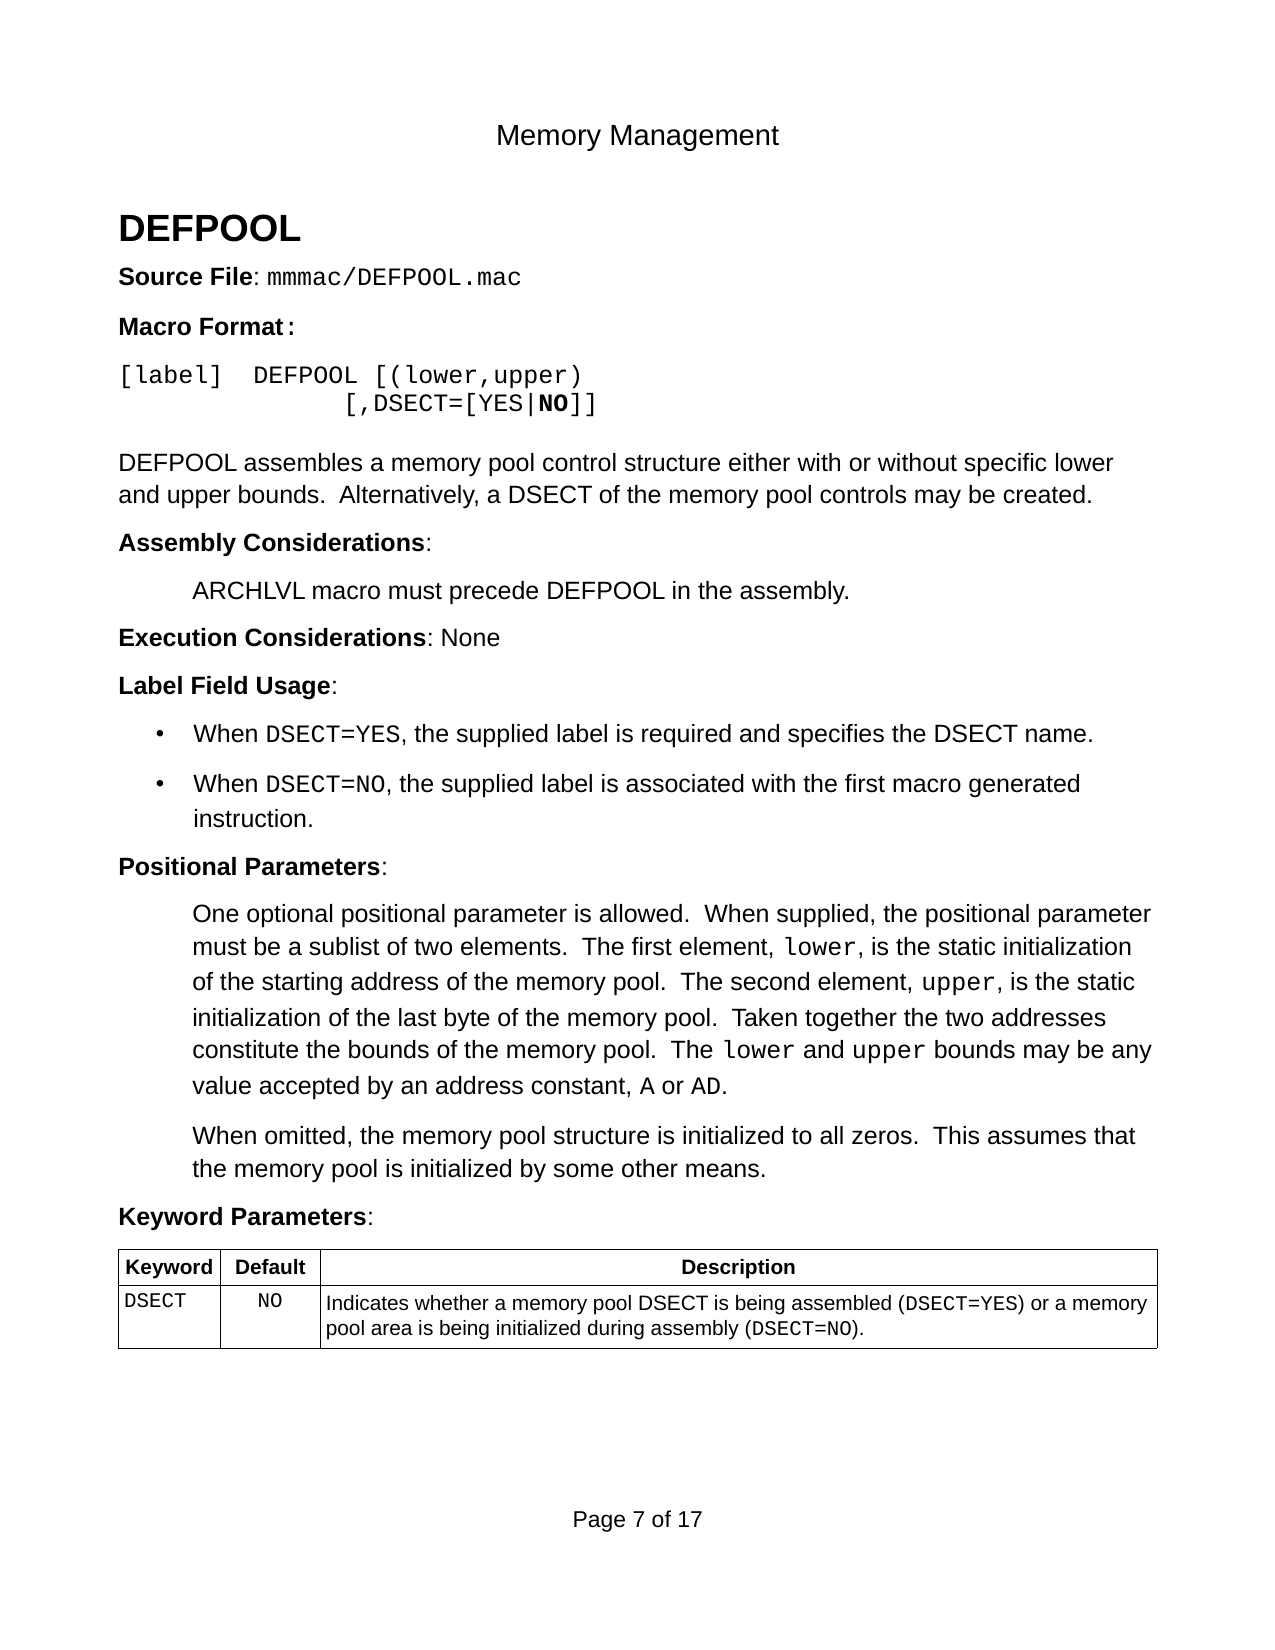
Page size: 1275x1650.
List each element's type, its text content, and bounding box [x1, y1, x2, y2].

text [,DSECT=[YES|NO]] [118, 391, 1157, 419]
text Macro Format: [118, 312, 1157, 343]
table_cell DSECT [119, 1286, 220, 1348]
table_header Keyword [119, 1250, 220, 1284]
table_cell NO [221, 1286, 320, 1348]
text When omitted, the memory pool structure is initialized to all zeros. This assumes that the memory pool is initialized by some other means. [192, 1121, 1157, 1183]
table_cell Indicates whether a memory pool DSECT is being assembled (DSECT=YES) or a memory pool area is being initialized during assembly (DSECT=NO). [321, 1286, 1157, 1348]
text Positional Parameters: [118, 851, 1157, 880]
text Assembly Considerations: [118, 528, 1157, 557]
text Source File: mmmac/DEFPOOL.mac [118, 262, 1157, 293]
list When DSECT=YES, the supplied label is required and specifies the DSECT name. [156, 718, 1157, 749]
text DEFPOOL assembles a memory pool control structure either with or without specific lower and upper bounds. Alternatively, a DSECT of the memory pool controls may be created. [118, 447, 1157, 509]
text ARCHLVL macro must precede DEFPOOL in the assembly. [192, 576, 1157, 604]
text One optional positional parameter is allowed. When supplied, the positional parameter must be a sublist of two elements. The first element, lower, is the static initialization of the starting address of the memory pool. The second element, upper, is the static initialization of the last byte of the memory pool. Taken together the two addresses constitute the bounds of the memory pool. The lower and upper bounds may be any value accepted by an address constant, A or AD. [192, 899, 1157, 1102]
text Label Field Usage: [118, 671, 1157, 700]
text Keyword Parameters: [118, 1201, 1157, 1230]
table_header Description [321, 1250, 1157, 1284]
text [label] DEFPOOL [(lower,upper) [118, 362, 1157, 391]
table_header Default [221, 1250, 320, 1284]
subtitle DEFPOOL [118, 206, 1157, 250]
list When DSECT=NO, the supplied label is associated with the first macro generated instruction. [156, 769, 1157, 833]
text Execution Considerations: None [118, 623, 1157, 652]
